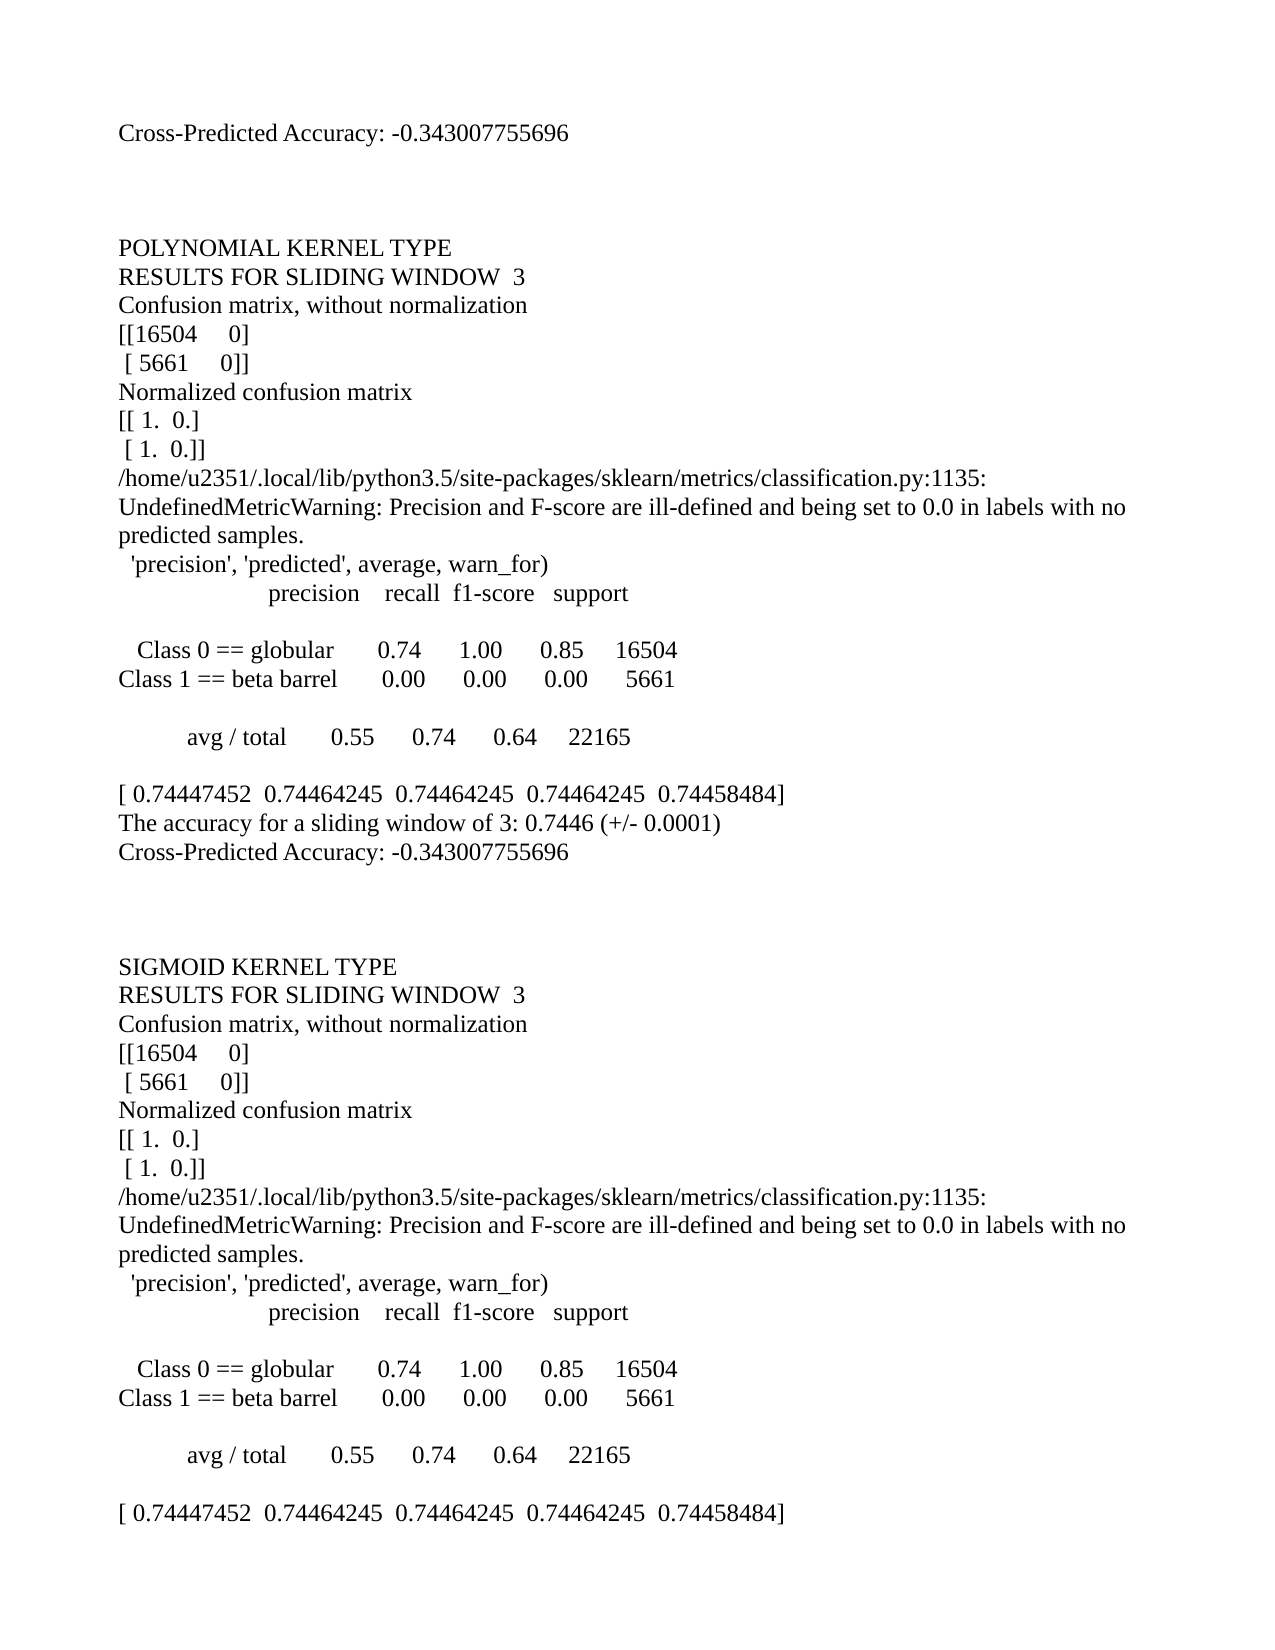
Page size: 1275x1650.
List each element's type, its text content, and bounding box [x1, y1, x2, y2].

text Cross-Predicted Accuracy: -0.343007755696 [118, 837, 1157, 866]
text [[16504 0] [118, 1038, 1157, 1067]
text [[ 1. 0.] [118, 406, 1157, 434]
text precision recall f1-score support [118, 1297, 1157, 1326]
text Confusion matrix, without normalization [118, 1009, 1157, 1038]
text RESULTS FOR SLIDING WINDOW 3 [118, 981, 1157, 1009]
text Class 1 == beta barrel 0.00 0.00 0.00 5661 [118, 1383, 1157, 1412]
text POLYNOMIAL KERNEL TYPE [118, 233, 1157, 262]
text avg / total 0.55 0.74 0.64 22165 [118, 1441, 1157, 1469]
text [ 5661 0]] [118, 348, 1157, 377]
text Cross-Predicted Accuracy: -0.343007755696 [118, 118, 1157, 147]
text /home/u2351/.local/lib/python3.5/site-packages/sklearn/metrics/classification.py:1135: UndefinedMetricWarning: Precision and F-score are ill-defined and being set to 0.0 in labels with no predicted samples. [118, 463, 1157, 549]
text The accuracy for a sliding window of 3: 0.7446 (+/- 0.0001) [118, 808, 1157, 837]
text avg / total 0.55 0.74 0.64 22165 [118, 722, 1157, 751]
text [ 0.74447452 0.74464245 0.74464245 0.74464245 0.74458484] [118, 779, 1157, 808]
text Confusion matrix, without normalization [118, 291, 1157, 319]
text Class 0 == globular 0.74 1.00 0.85 16504 [118, 636, 1157, 664]
text [ 0.74447452 0.74464245 0.74464245 0.74464245 0.74458484] [118, 1498, 1157, 1527]
text precision recall f1-score support [118, 578, 1157, 607]
text [[ 1. 0.] [118, 1124, 1157, 1153]
text 'precision', 'predicted', average, warn_for) [118, 1268, 1157, 1297]
text [ 1. 0.]] [118, 1153, 1157, 1182]
text Class 0 == globular 0.74 1.00 0.85 16504 [118, 1354, 1157, 1383]
text /home/u2351/.local/lib/python3.5/site-packages/sklearn/metrics/classification.py:1135: UndefinedMetricWarning: Precision and F-score are ill-defined and being set to 0.0 in labels with no predicted samples. [118, 1182, 1157, 1268]
text Normalized confusion matrix [118, 1096, 1157, 1124]
text [ 1. 0.]] [118, 434, 1157, 463]
text SIGMOID KERNEL TYPE [118, 952, 1157, 981]
text 'precision', 'predicted', average, warn_for) [118, 549, 1157, 578]
text [ 5661 0]] [118, 1067, 1157, 1096]
text Class 1 == beta barrel 0.00 0.00 0.00 5661 [118, 664, 1157, 693]
text [[16504 0] [118, 319, 1157, 348]
text Normalized confusion matrix [118, 377, 1157, 406]
text RESULTS FOR SLIDING WINDOW 3 [118, 262, 1157, 291]
